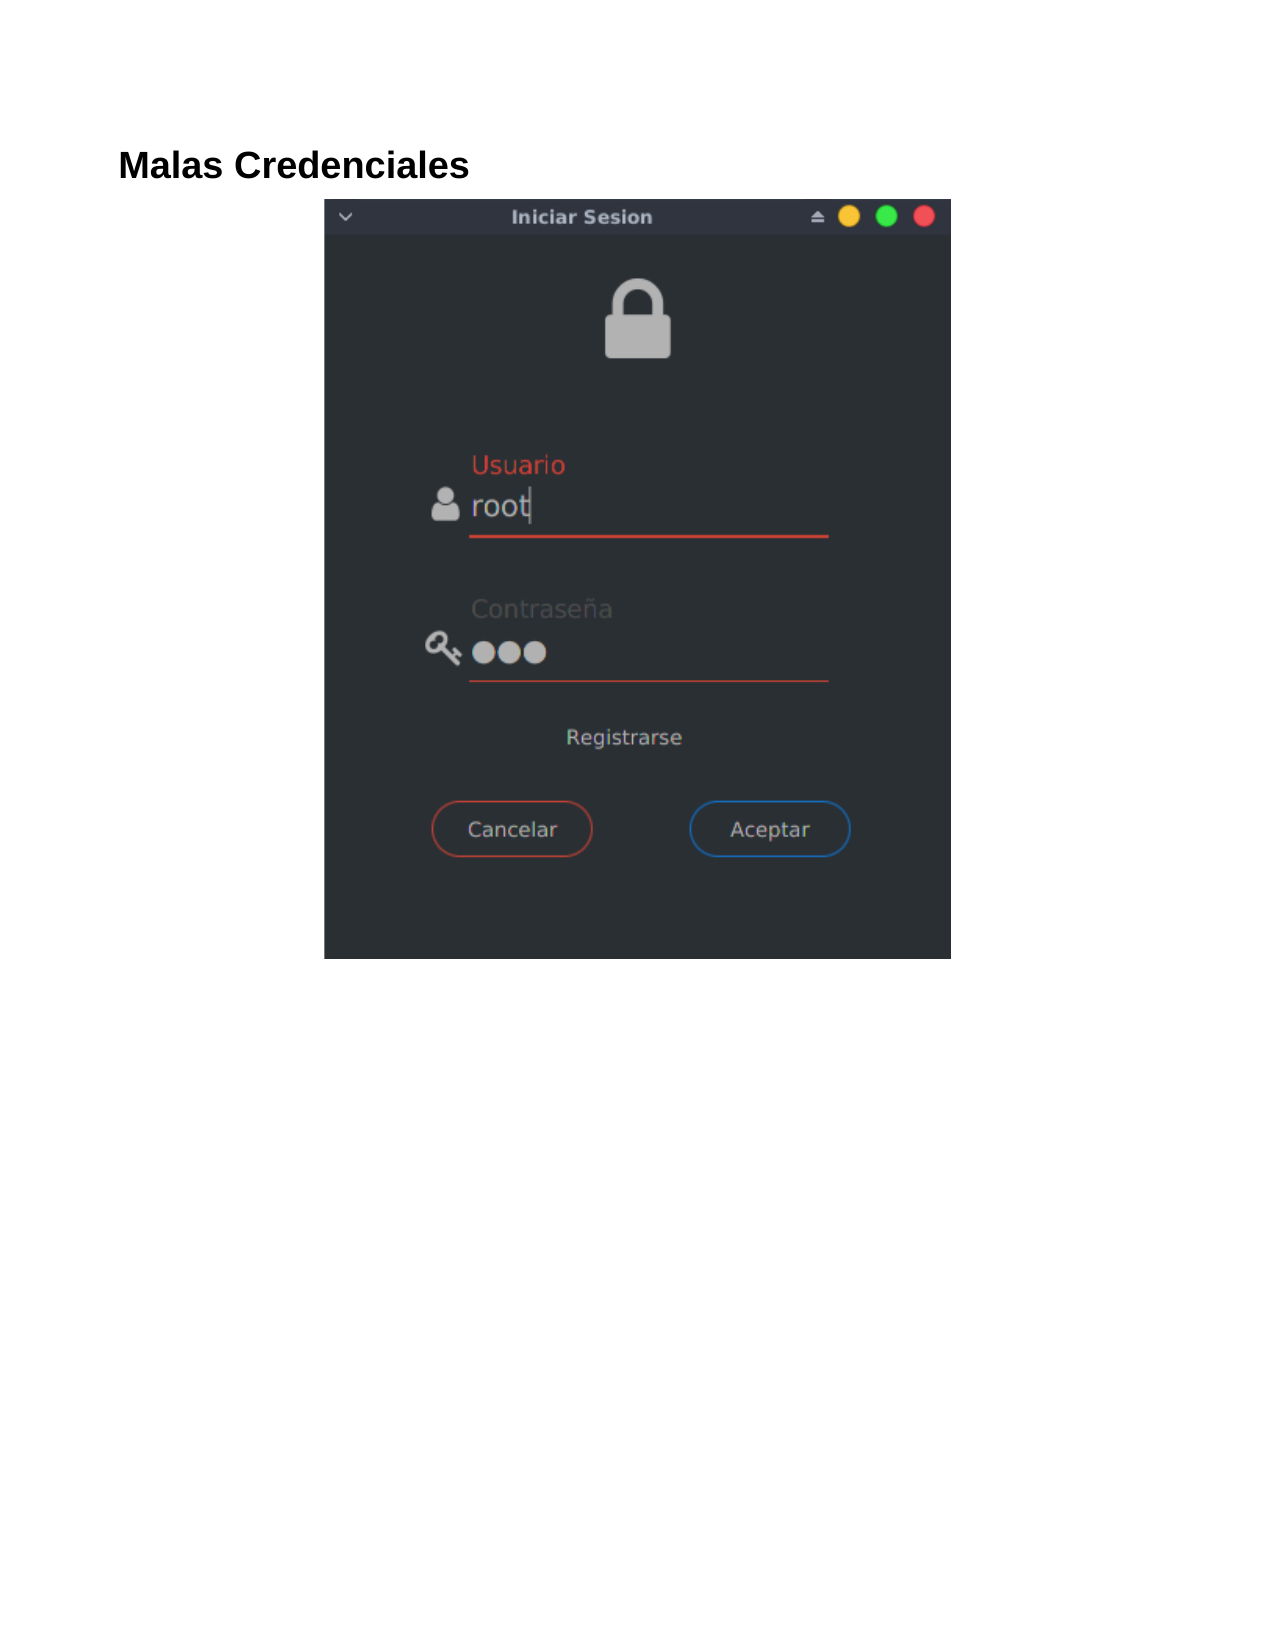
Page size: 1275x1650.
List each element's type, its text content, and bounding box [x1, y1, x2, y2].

subtitle Malas Credenciales [118, 143, 1157, 187]
picture [324, 199, 951, 959]
